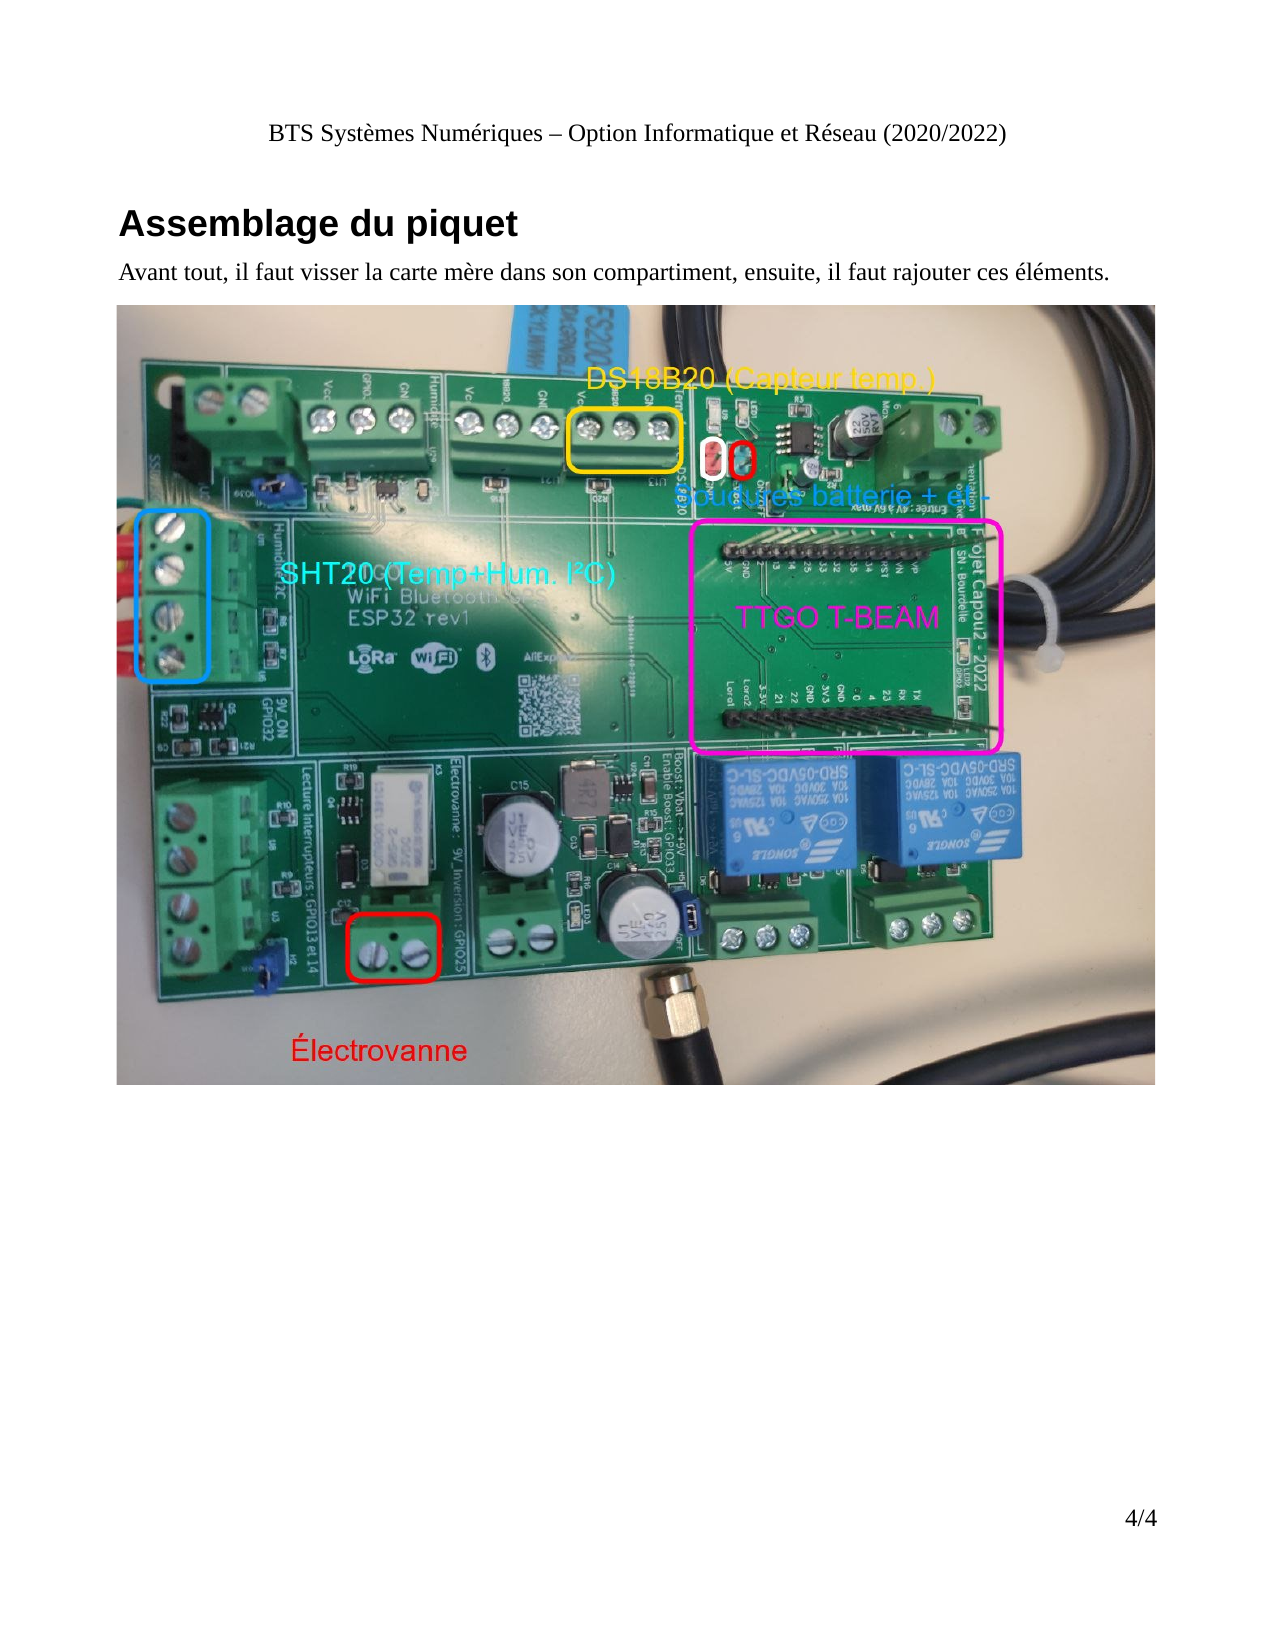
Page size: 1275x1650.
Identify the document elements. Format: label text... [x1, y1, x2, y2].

picture [116, 305, 1156, 1085]
text Avant tout, il faut visser la carte mère dans son compartiment, ensuite, il faut rajouter ces éléments. [118, 257, 1157, 286]
subtitle Assemblage du piquet [118, 201, 1157, 244]
